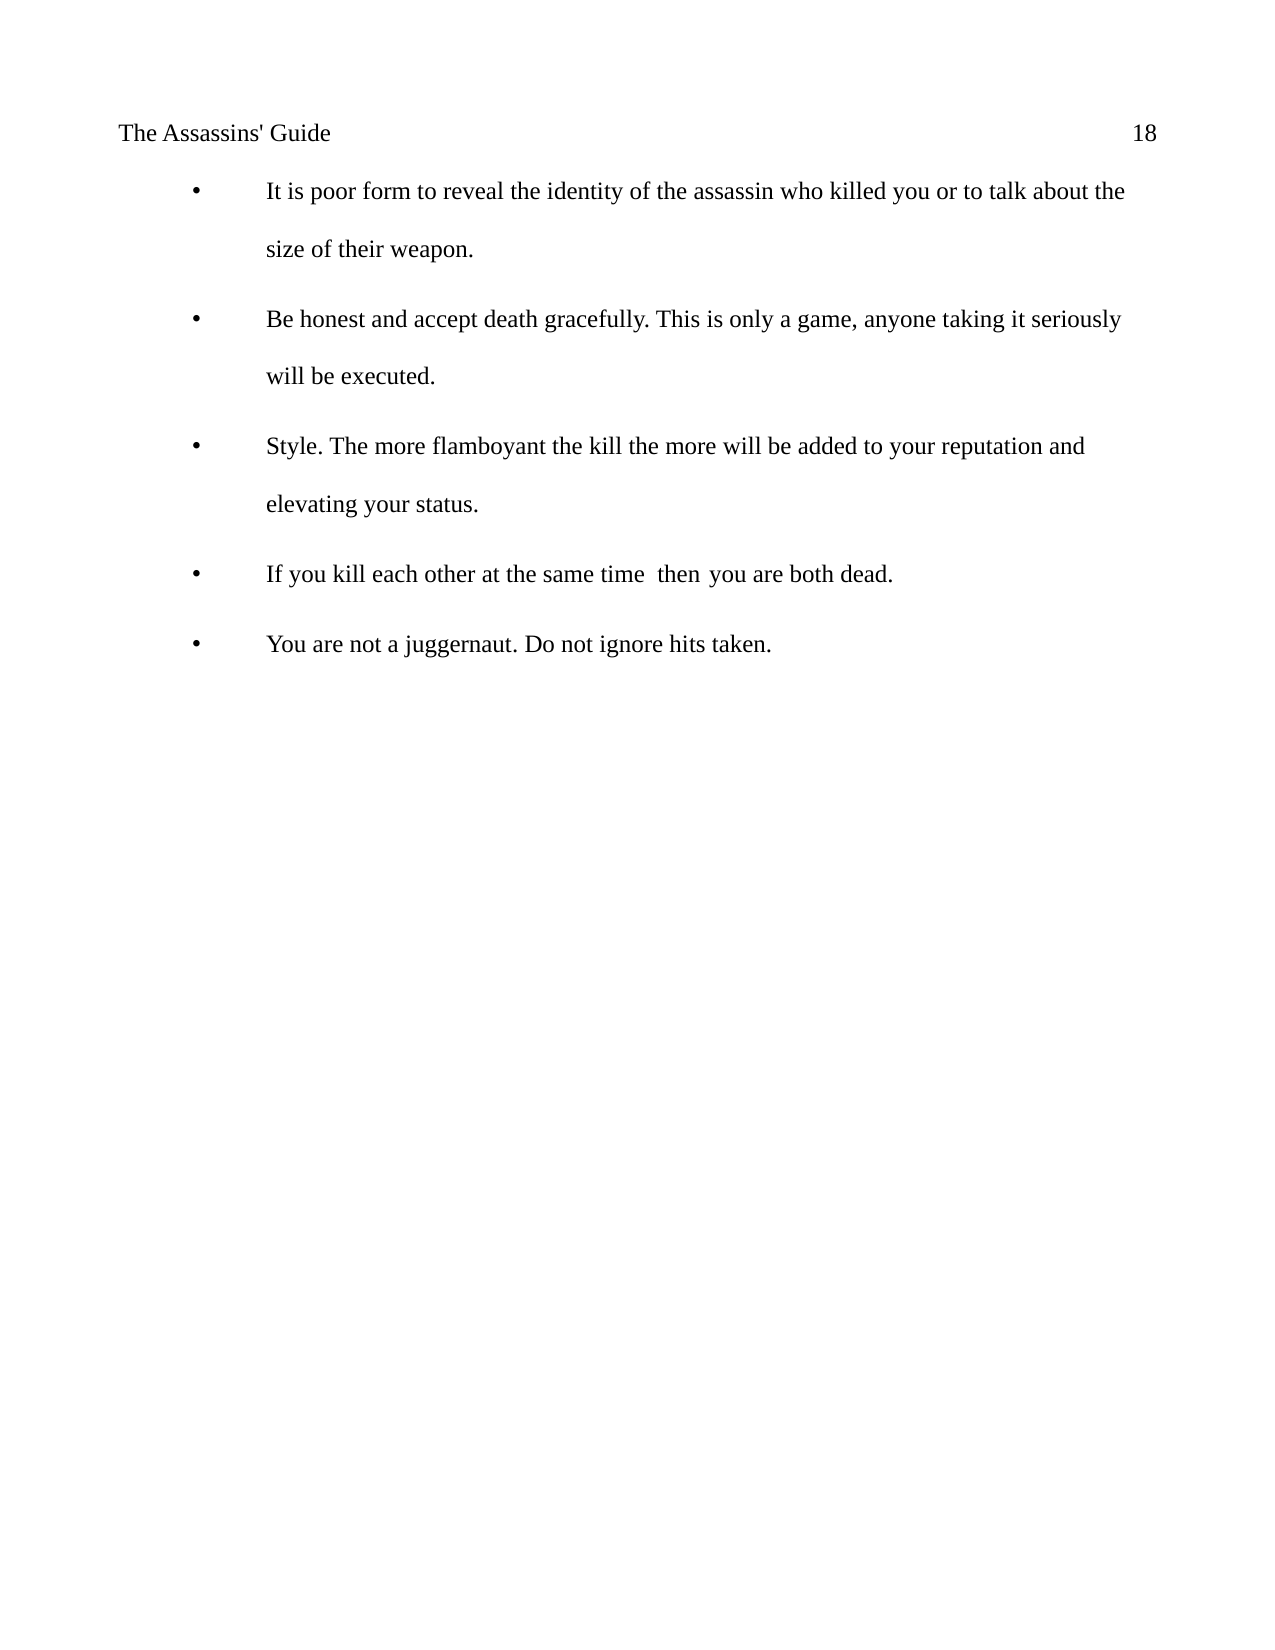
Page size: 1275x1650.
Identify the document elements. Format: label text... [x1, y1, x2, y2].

list Style. The more flamboyant the kill the more will be added to your reputation and elevating your status. [192, 431, 1157, 518]
list If you kill each other at the same time then you are both dead. [192, 559, 1157, 588]
list You are not a juggernaut. Do not ignore hits taken. [192, 629, 1157, 658]
list Be honest and accept death gracefully. This is only a game, anyone taking it seriously will be executed. [192, 304, 1157, 390]
list It is poor form to reveal the identity of the assassin who killed you or to talk about the size of their weapon. [192, 176, 1157, 263]
